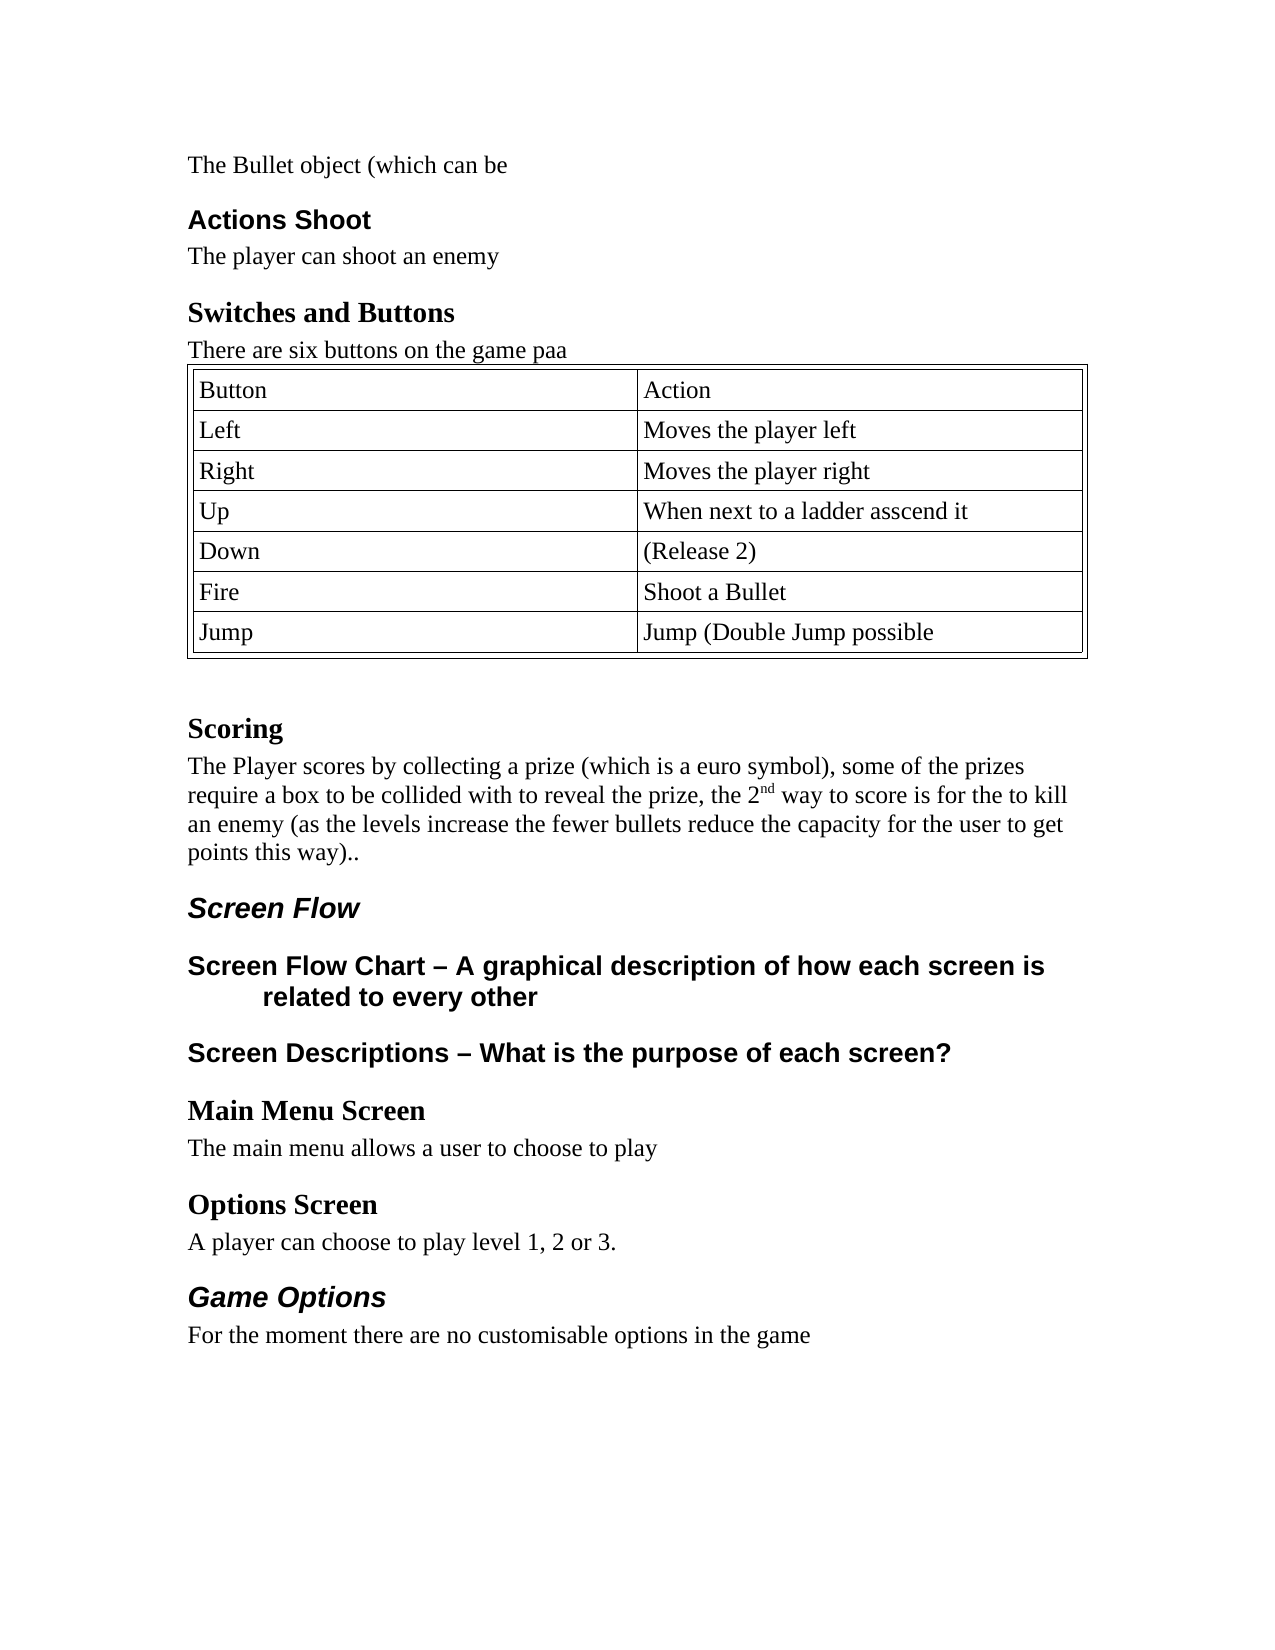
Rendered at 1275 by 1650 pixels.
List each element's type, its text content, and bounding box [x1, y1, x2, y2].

text The player can shoot an enemy [187, 241, 1087, 270]
table_cell Up [194, 491, 637, 531]
subtitle Game Options [187, 1281, 1087, 1314]
subtitle Options Screen [187, 1187, 1087, 1221]
text The Player scores by collecting a prize (which is a euro symbol), some of the prizes require a box to be collided with to reveal the prize, the 2nd way to score is for the to kill an enemy (as the levels increase the fewer bullets reduce the capacity for the user to get points this way).. [187, 751, 1087, 866]
table_cell Right [194, 451, 637, 490]
table_cell Moves the player right [638, 451, 1082, 490]
text There are six buttons on the game paa [187, 335, 1087, 363]
subtitle Screen Flow Chart – A graphical description of how each screen is related to every other [187, 950, 1087, 1012]
table_cell Fire [194, 572, 637, 611]
subtitle Screen Descriptions – What is the purpose of each screen? [187, 1037, 1087, 1068]
text The main menu allows a user to choose to play [187, 1133, 1087, 1162]
subtitle Scoring [187, 711, 1087, 745]
text A player can choose to play level 1, 2 or 3. [187, 1227, 1087, 1256]
text The Bullet object (which can be [187, 150, 1087, 179]
table_cell Jump [194, 612, 637, 652]
table_cell Shoot a Bullet [638, 572, 1082, 611]
subtitle Actions Shoot [187, 204, 1087, 235]
subtitle Screen Flow [187, 891, 1087, 925]
table_cell Left [194, 411, 637, 450]
table_header [188, 365, 1087, 657]
table_header Button [194, 370, 637, 410]
subtitle Switches and Buttons [187, 295, 1087, 328]
table_cell Moves the player left [638, 411, 1082, 450]
table_header Action [638, 370, 1082, 410]
table_cell When next to a ladder asscend it [638, 491, 1082, 531]
table_cell Jump (Double Jump possible [638, 612, 1082, 652]
table_cell (Release 2) [638, 532, 1082, 571]
table_cell Down [194, 532, 637, 571]
subtitle Main Menu Screen [187, 1093, 1087, 1127]
text For the moment there are no customisable options in the game [187, 1320, 1087, 1349]
